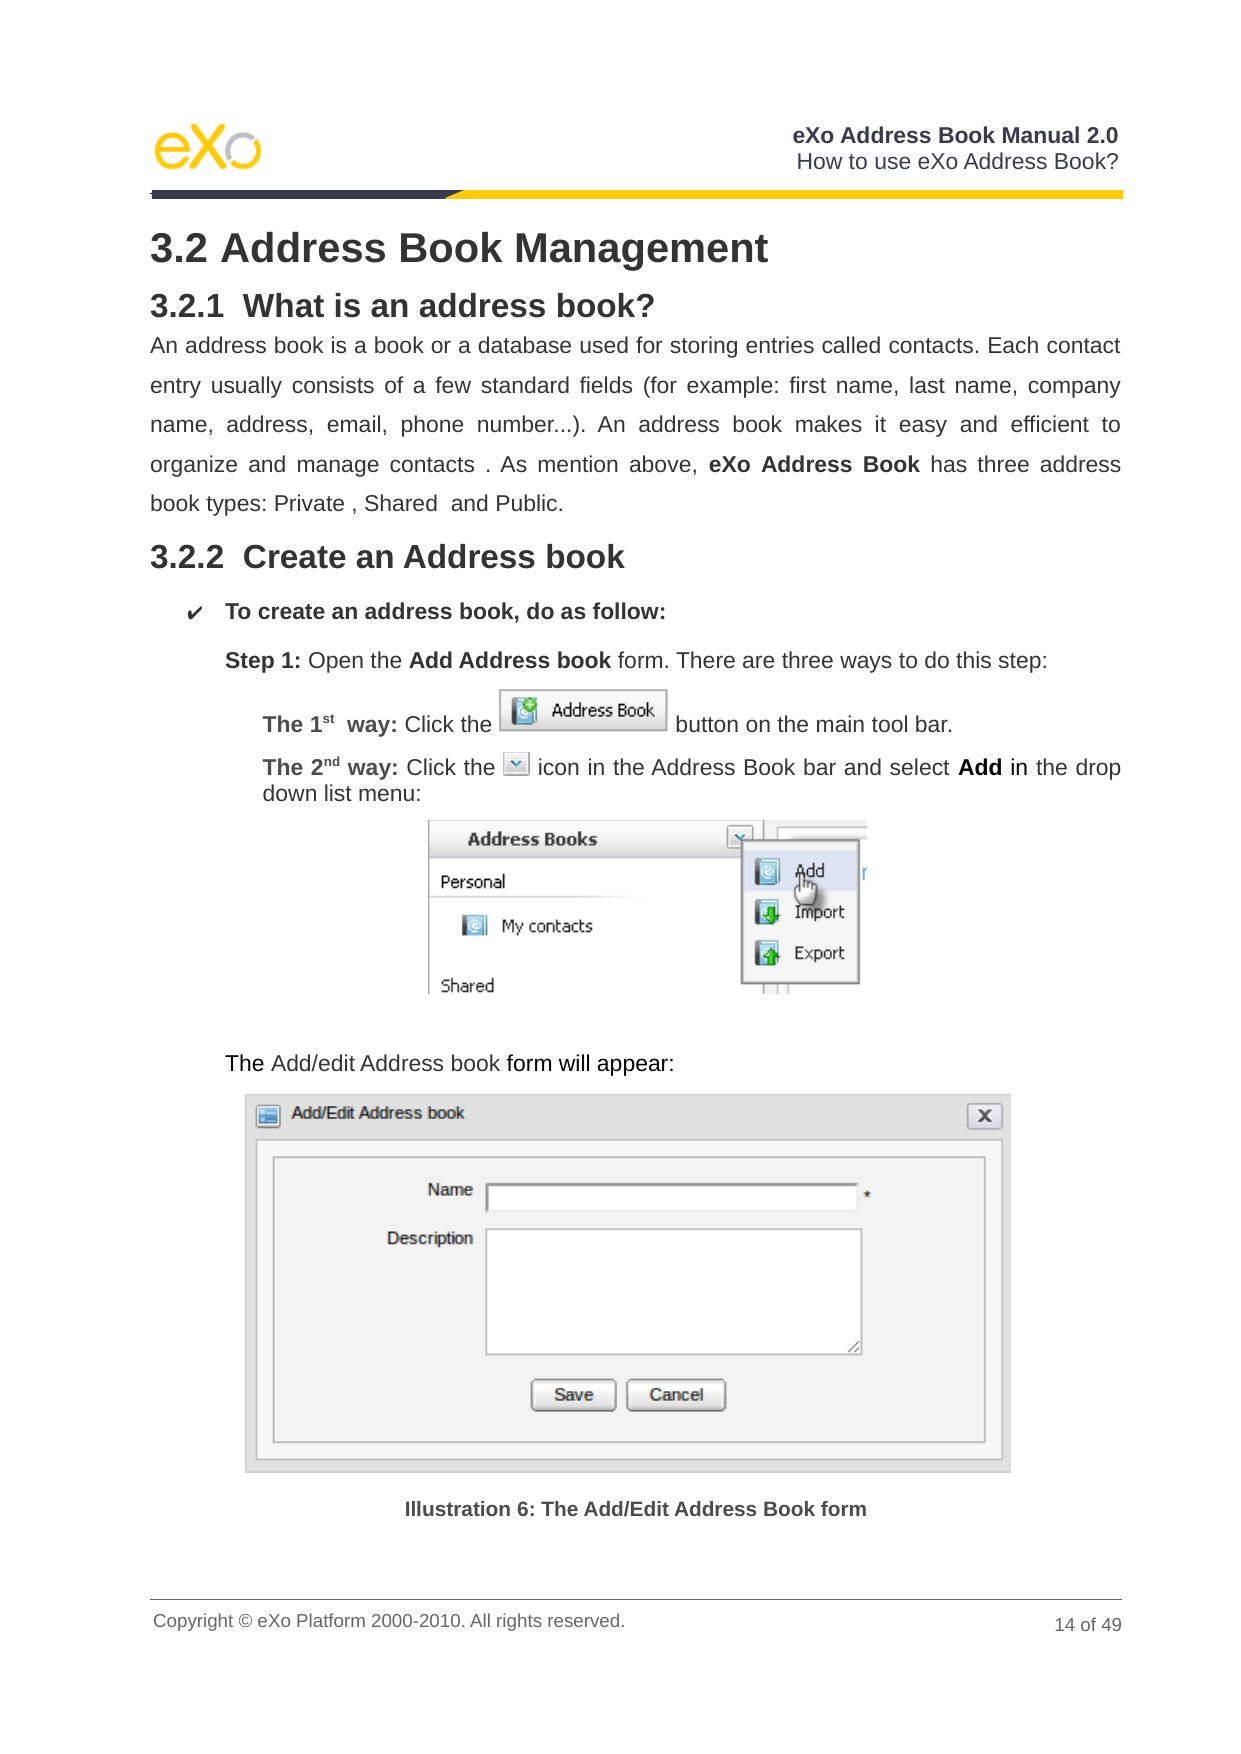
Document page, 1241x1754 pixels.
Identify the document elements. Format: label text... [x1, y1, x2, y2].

picture [151, 190, 1124, 199]
picture [498, 688, 669, 733]
list To create an address book, do as follow: [187, 598, 1122, 624]
list [1011, 1095, 1026, 1170]
subtitle What is an address book? [150, 286, 1122, 325]
subtitle Create an Address book [150, 537, 1122, 576]
list The Add/edit Address book form will appear: [187, 1050, 1122, 1076]
picture [428, 820, 868, 994]
picture [245, 1094, 1011, 1473]
list Illustration 6: The Add/Edit Address Book form [245, 1170, 1026, 1521]
list The 1st way: Click the button on the main tool bar. [225, 688, 1122, 737]
picture [155, 123, 262, 170]
subtitle Address Book Management [150, 223, 1122, 271]
list The 2nd way: Click the icon in the Address Book bar and select Add in the drop down list menu: [225, 752, 1122, 807]
list Step 1: Open the Add Address book form. There are three ways to do this step: [187, 647, 1122, 673]
text An address book is a book or a database used for storing entries called contacts. Each contact entry usually consists of a few standard fields (for example: first name, last name, company name, address, email, phone number...). An address book makes it easy and efficient to organize and manage contacts . As mention above, eXo Address Book has three address book types: Private , Shared and Public. [150, 332, 1122, 517]
picture [503, 752, 530, 776]
